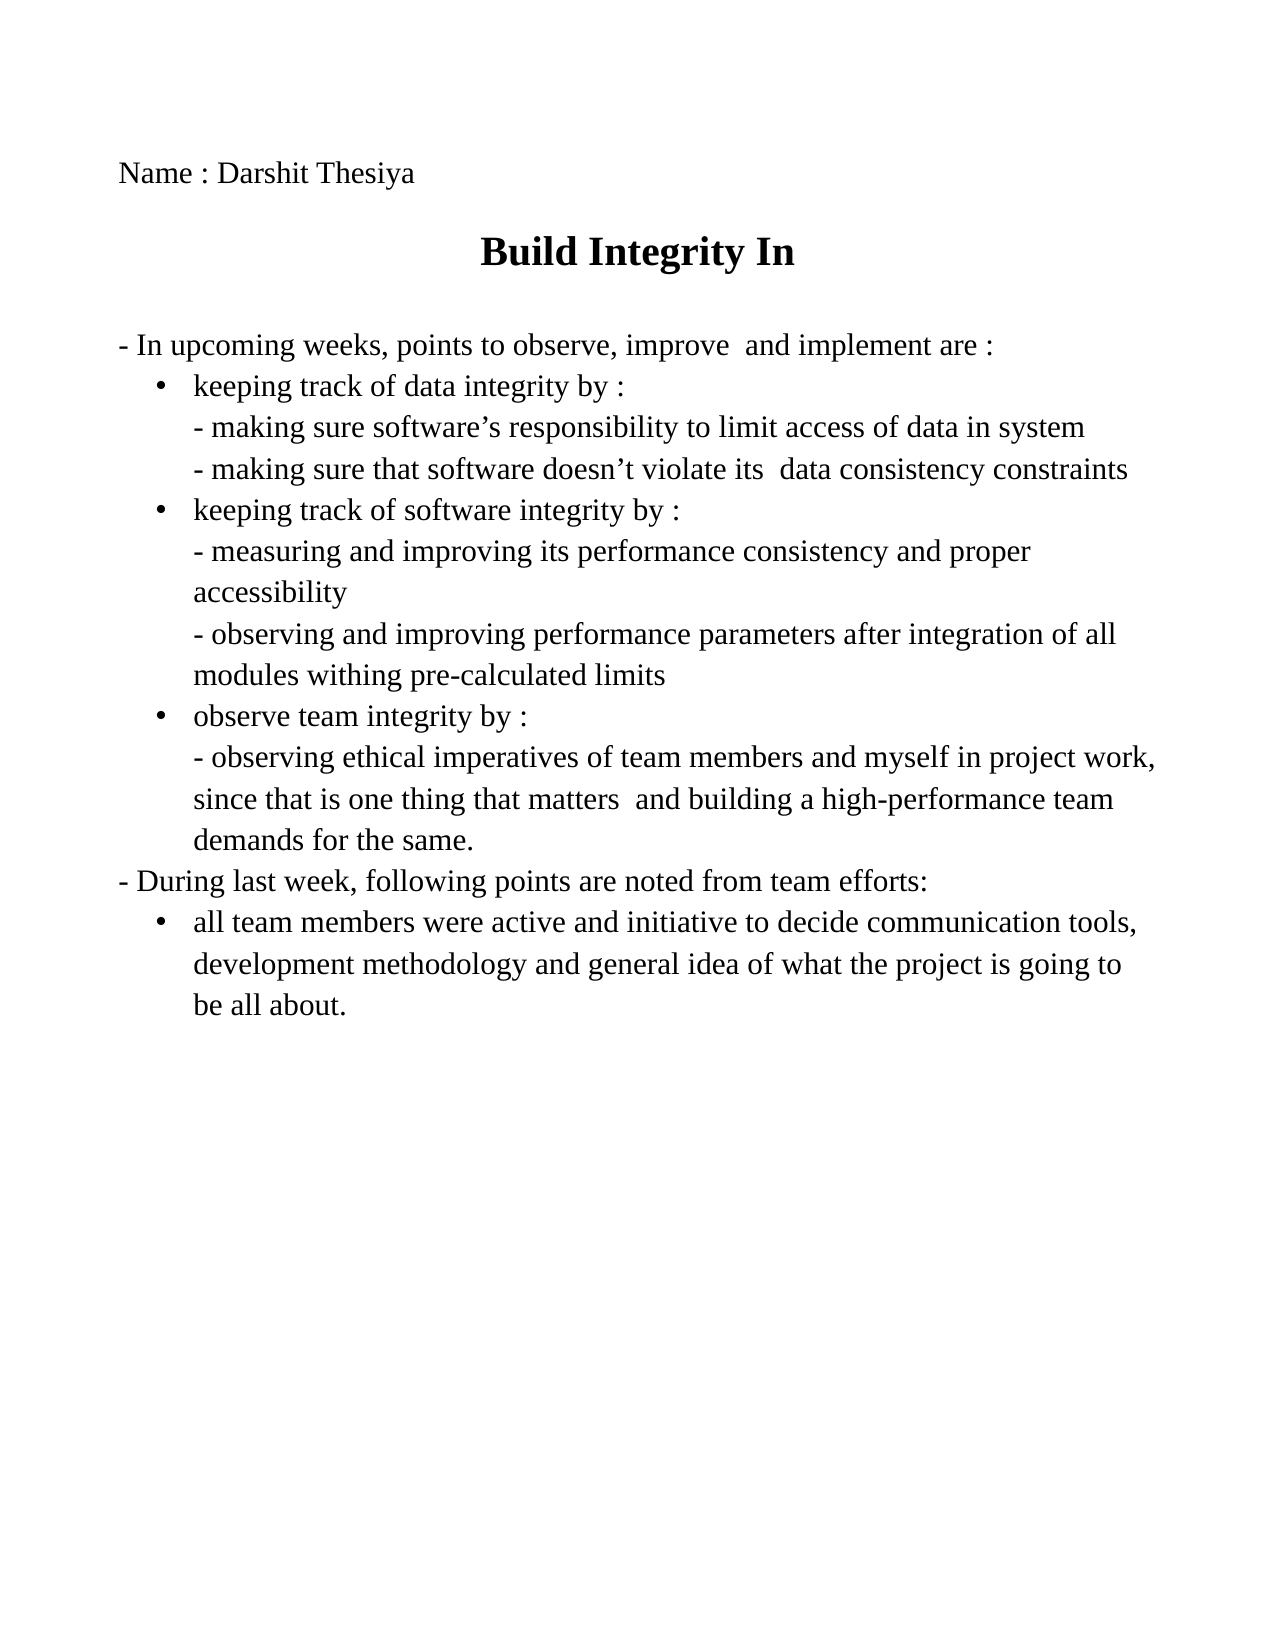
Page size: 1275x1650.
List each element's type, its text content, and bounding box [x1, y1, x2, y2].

list - observing ethical imperatives of team members and myself in project work, since that is one thing that matters and building a high-performance team demands for the same. [156, 739, 1157, 857]
list keeping track of data integrity by : [156, 367, 1157, 403]
text Name : Darshit Thesiya [118, 154, 1157, 190]
list keeping track of software integrity by : [156, 491, 1157, 527]
text - During last week, following points are noted from team efforts: [118, 862, 1157, 898]
list observe team integrity by : [156, 697, 1157, 733]
text Build Integrity In [118, 226, 1157, 274]
list - observing and improving performance parameters after integration of all modules withing pre-calculated limits [156, 615, 1157, 692]
list all team members were active and initiative to decide communication tools, development methodology and general idea of what the project is going to be all about. [156, 904, 1157, 1022]
list - making sure software’s responsibility to limit access of data in system [156, 409, 1157, 445]
list - measuring and improving its performance consistency and proper accessibility [156, 532, 1157, 610]
text - In upcoming weeks, points to observe, improve and implement are : [118, 326, 1157, 362]
list - making sure that software doesn’t violate its data consistency constraints [156, 450, 1157, 486]
